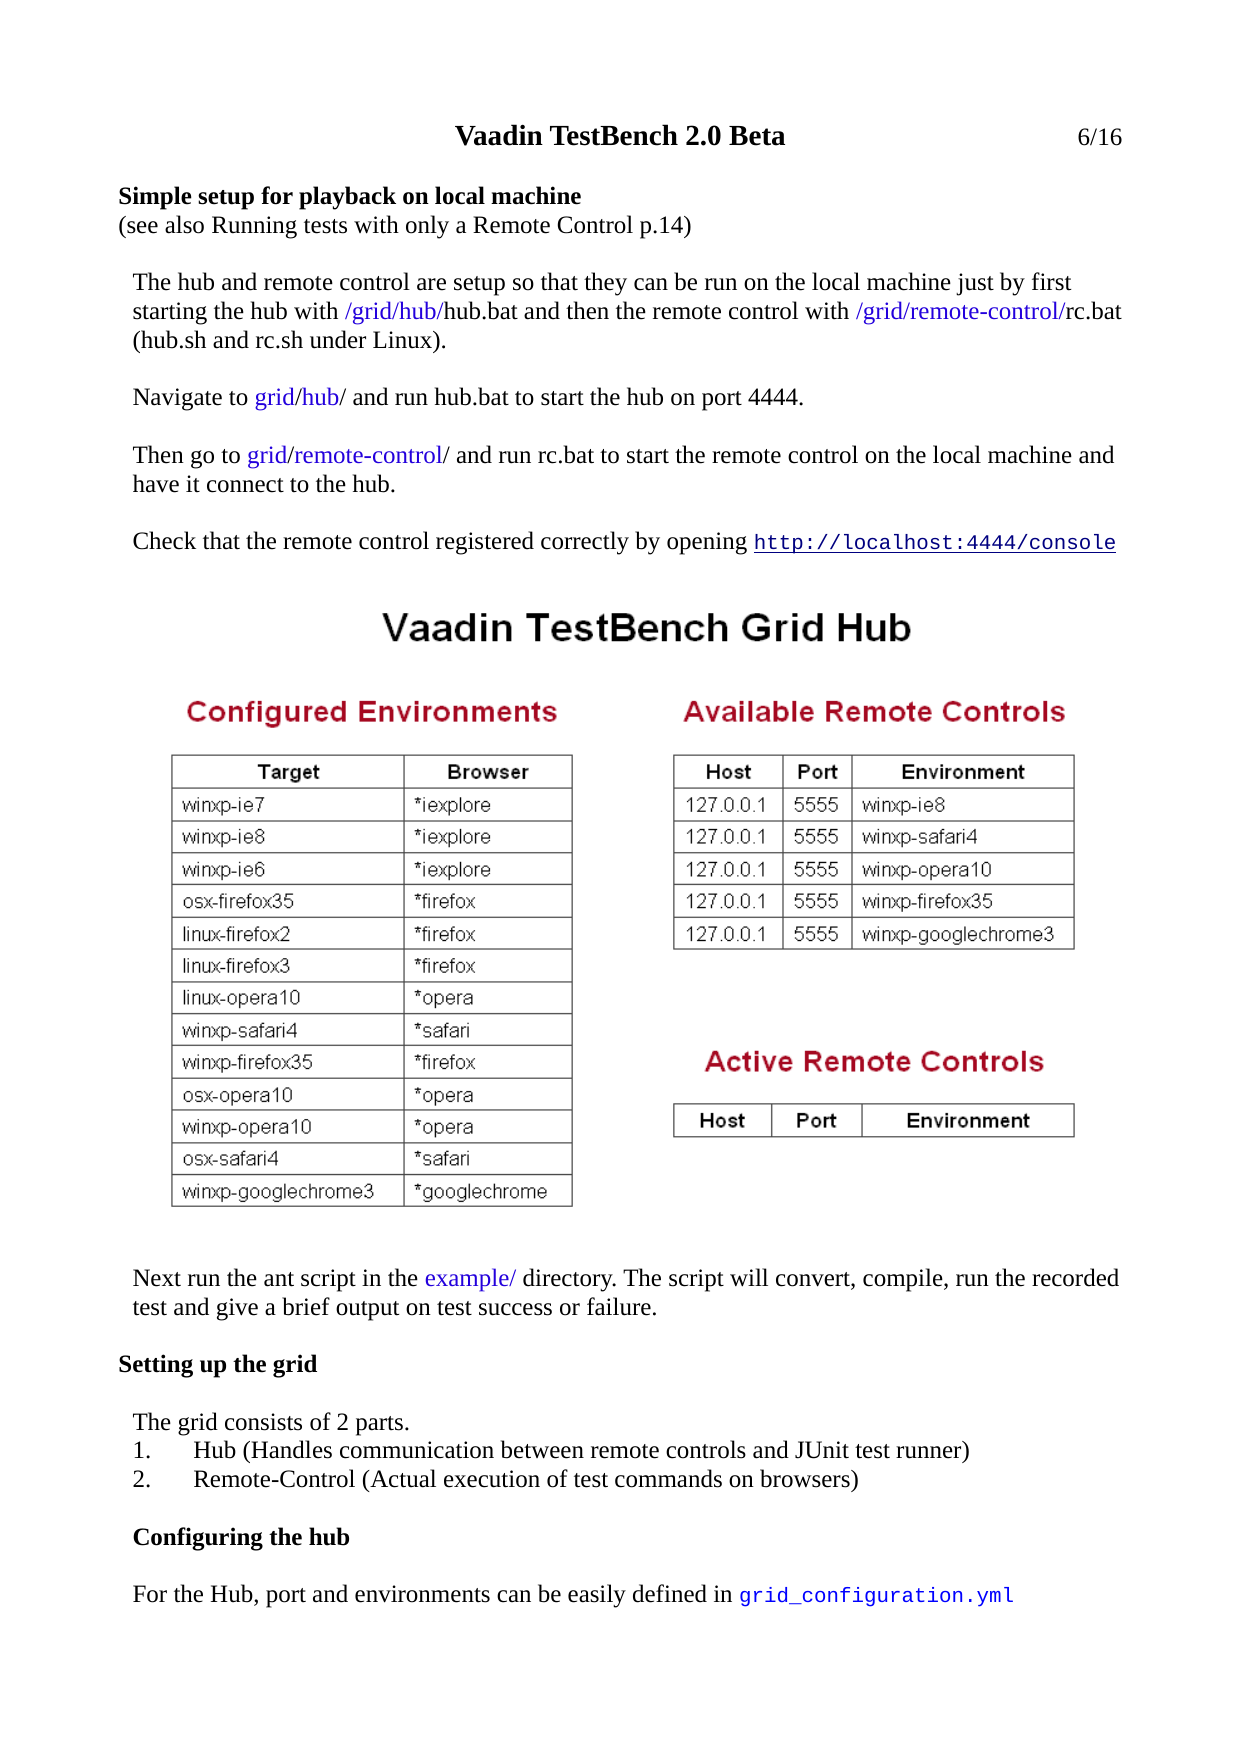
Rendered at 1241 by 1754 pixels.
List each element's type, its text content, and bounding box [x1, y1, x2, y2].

list Remote-Control (Actual execution of test commands on browsers) [132, 1464, 1122, 1493]
text Configuring the hub [132, 1522, 1122, 1551]
list Hub (Handles communication between remote controls and JUnit test runner) [132, 1436, 1122, 1464]
text Simple setup for playback on local machine [118, 181, 1122, 210]
text The hub and remote control are setup so that they can be run on the local machine just by first starting the hub with /grid/hub/hub.bat and then the remote control with /grid/remote-control/rc.bat (hub.sh and rc.sh under Linux). [132, 267, 1122, 354]
text For the Hub, port and environments can be easily defined in grid_configuration.yml [132, 1579, 1122, 1609]
text Setting up the grid [118, 1349, 1122, 1378]
text (see also Running tests with only a Remote Control p.14) [118, 210, 1122, 239]
picture [125, 584, 1115, 1235]
text Next run the ant script in the example/ directory. The script will convert, compile, run the recorded test and give a brief output on test success or failure. [132, 1263, 1122, 1321]
text Navigate to grid/hub/ and run hub.bat to start the hub on port 4444. [132, 382, 1122, 411]
text The grid consists of 2 parts. [132, 1407, 1122, 1436]
text Then go to grid/remote-control/ and run rc.bat to start the remote control on the local machine and have it connect to the hub. [132, 440, 1122, 497]
text Check that the remote control registered correctly by opening http://localhost:4444/console [132, 526, 1122, 556]
